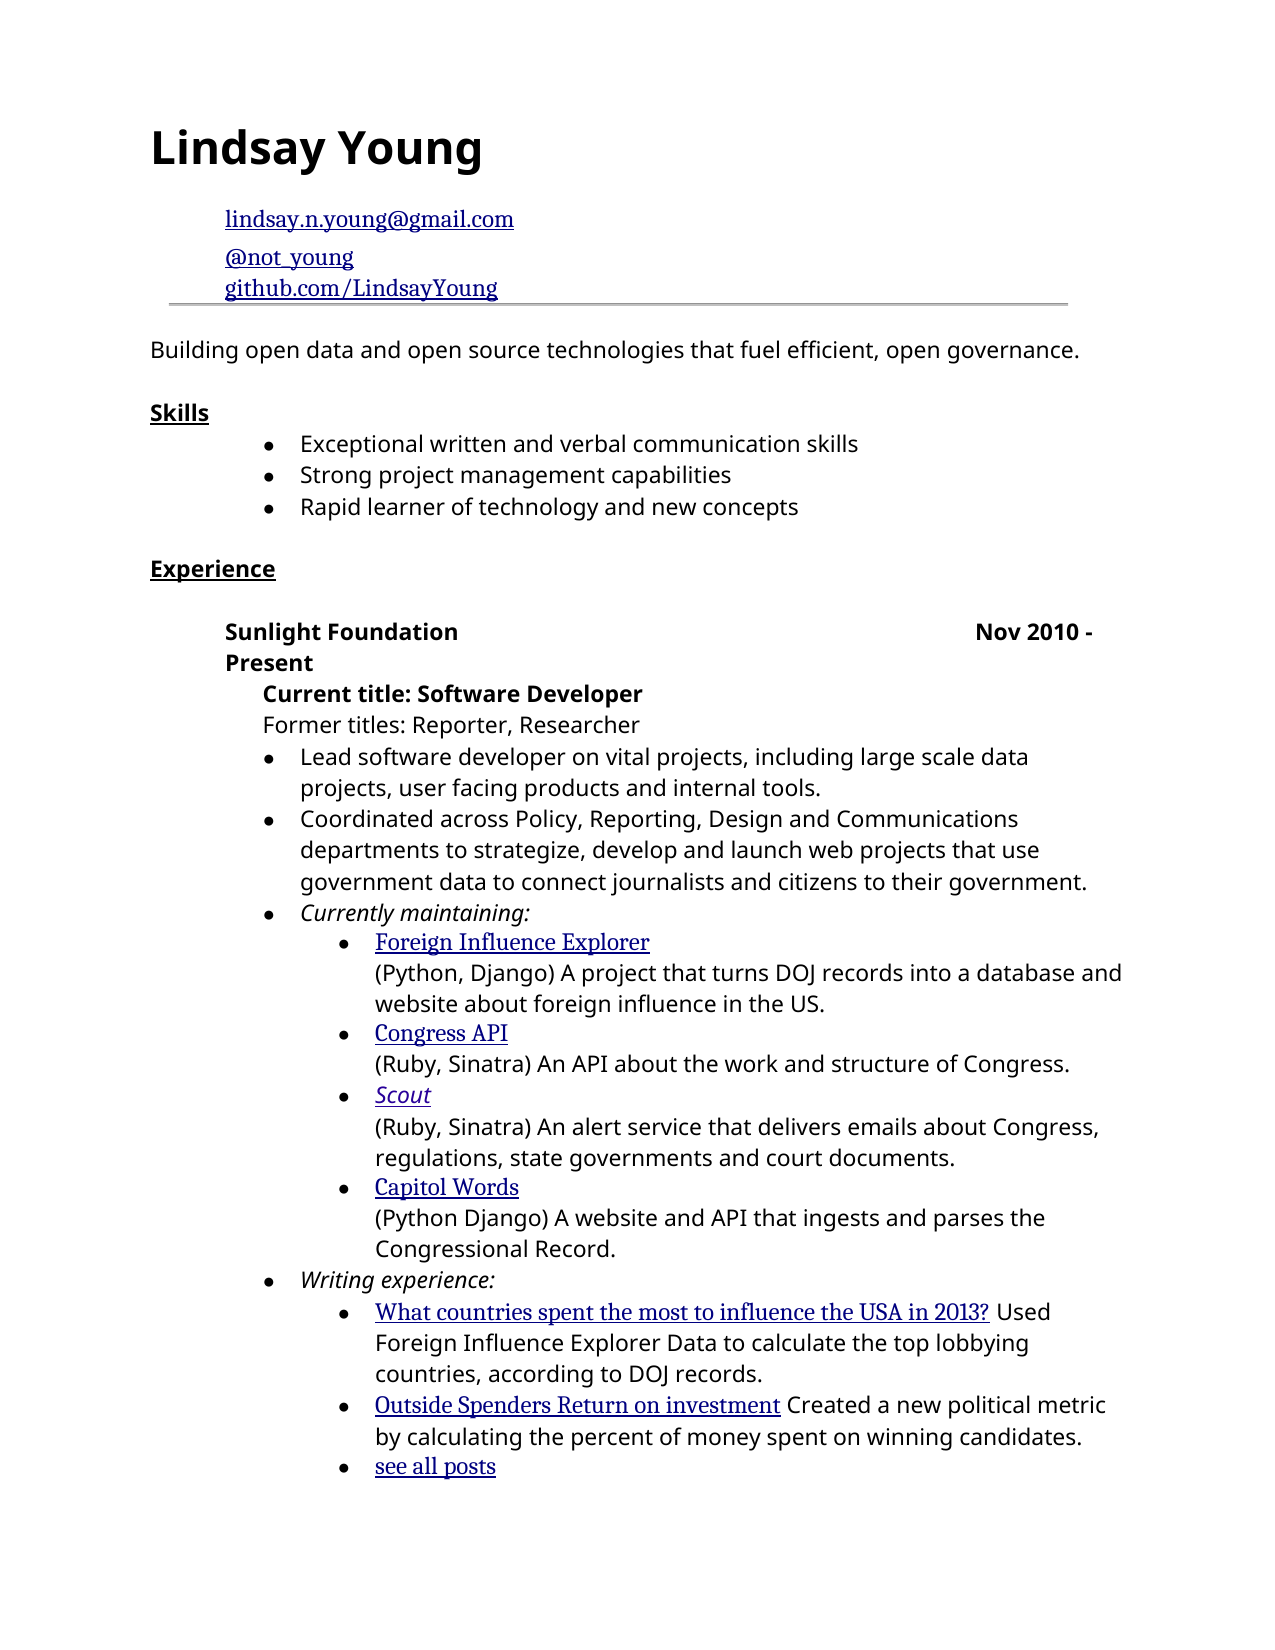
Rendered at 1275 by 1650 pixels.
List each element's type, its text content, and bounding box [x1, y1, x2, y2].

list Coordinated across Policy, Reporting, Design and Communications departments to strategize, develop and launch web projects that use government data to connect journalists and citizens to their government. [262, 803, 1125, 897]
list Outside Spenders Return on investment Created a new political metric by calculating the percent of money spent on winning candidates. [337, 1389, 1125, 1452]
list see all posts [337, 1452, 1125, 1481]
list Foreign Influence Explorer (Python, Django) A project that turns DOJ records into a database and website about foreign influence in the US. [337, 928, 1125, 1019]
list What countries spent the most to influence the USA in 2013? Used Foreign Influence Explorer Data to calculate the top lobbying countries, according to DOJ records. [337, 1296, 1125, 1389]
list Congress API (Ruby, Sinatra) An API about the work and structure of Congress. [337, 1019, 1125, 1079]
list Strong project management capabilities [262, 459, 1125, 491]
text Building open data and open source technologies that fuel efficient, open governance. [150, 334, 1125, 366]
text Lindsay Young lindsay.n.young@gmail.com @not_young github.com/LindsayYoung [150, 116, 1125, 303]
list Currently maintaining: [262, 897, 1125, 928]
list Writing experience: [262, 1264, 1125, 1296]
list Rapid learner of technology and new concepts [262, 491, 1125, 522]
text Skills [150, 397, 1125, 428]
text Former titles: Reporter, Researcher [225, 709, 1125, 741]
text Current title: Software Developer [225, 678, 1125, 709]
list Scout (Ruby, Sinatra) An alert service that delivers emails about Congress, regulations, state governments and court documents. [337, 1079, 1125, 1173]
list Lead software developer on vital projects, including large scale data projects, user facing products and internal tools. [262, 741, 1125, 803]
text Experience [150, 553, 1125, 584]
list Capitol Words (Python Django) A website and API that ingests and parses the Congressional Record. [337, 1173, 1125, 1264]
text Sunlight Foundation Nov 2010 - Present [225, 616, 1125, 678]
list Exceptional written and verbal communication skills [262, 428, 1125, 459]
